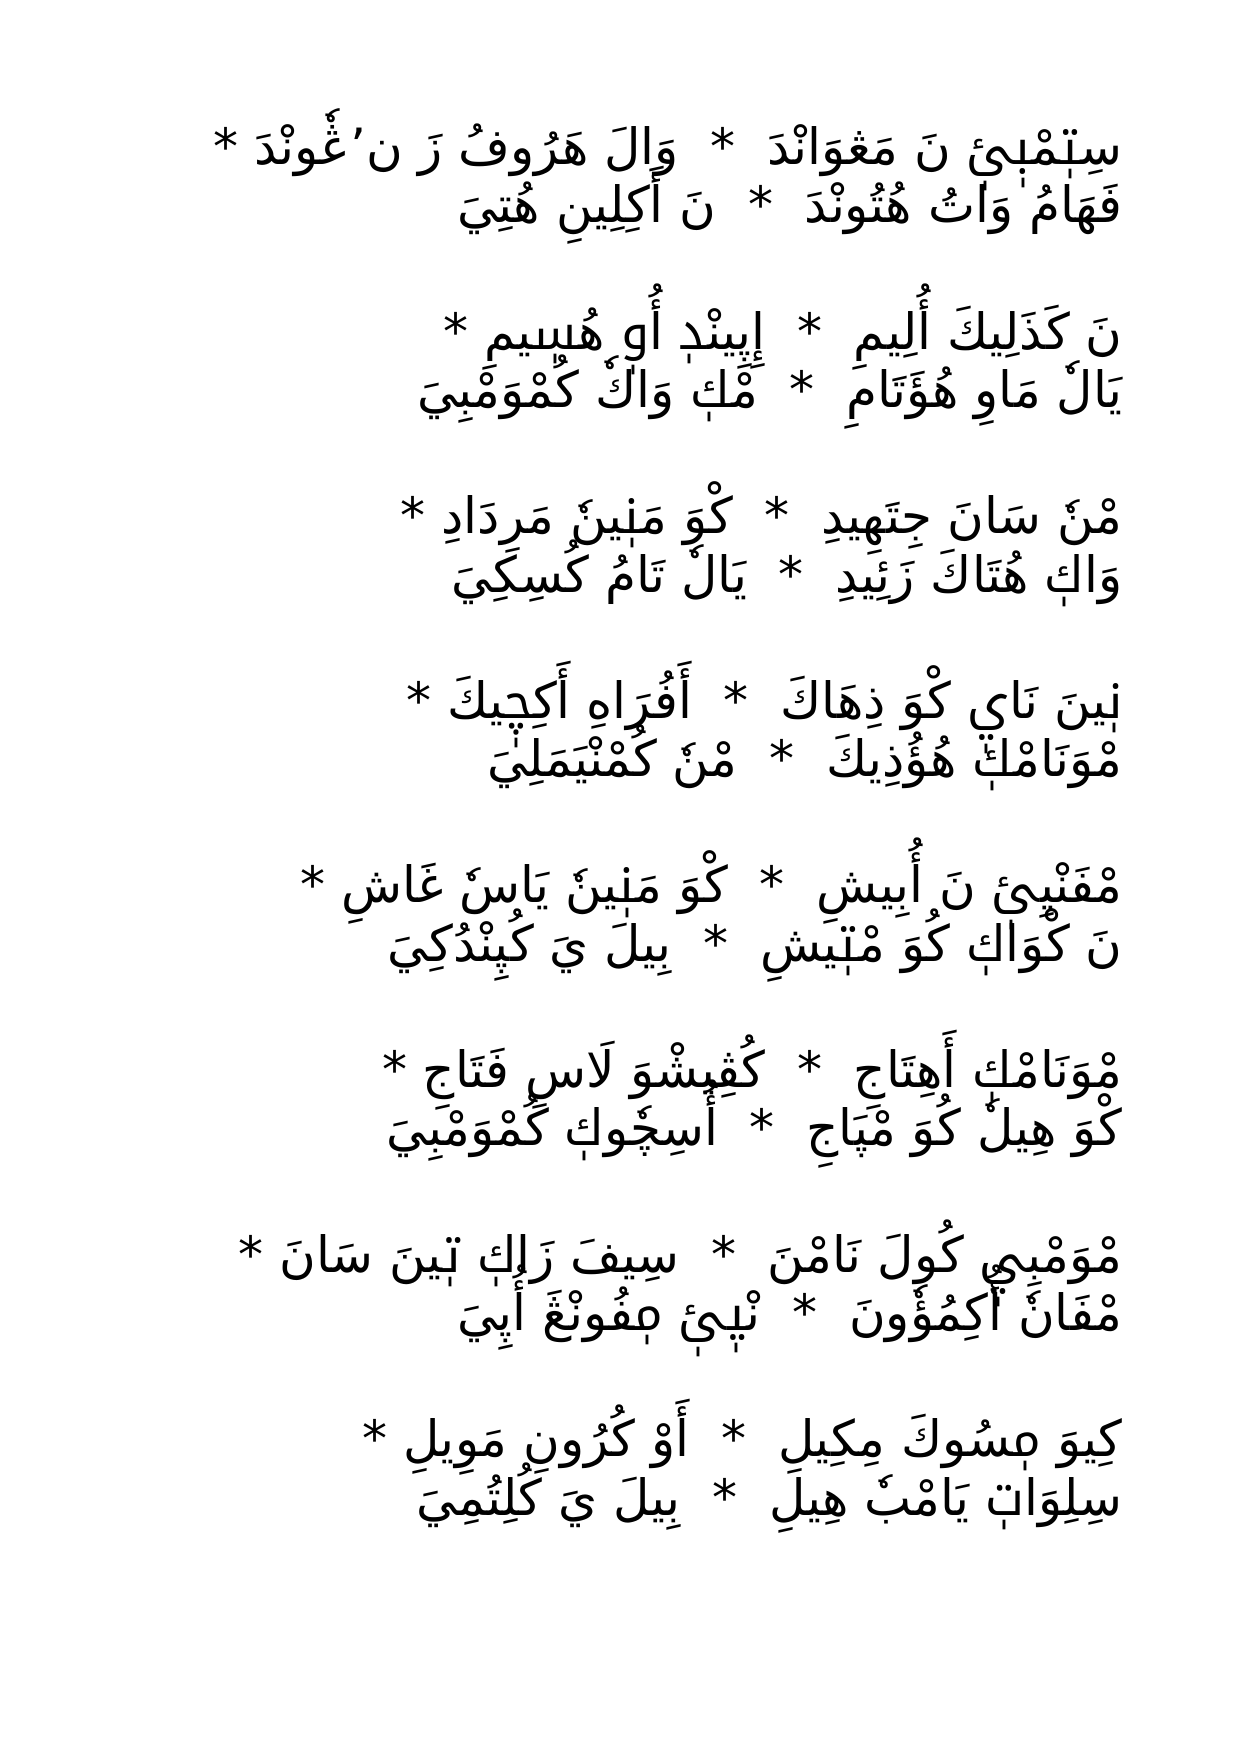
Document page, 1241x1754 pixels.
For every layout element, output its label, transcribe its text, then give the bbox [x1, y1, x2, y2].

text مْفَانٗ أُكِمُؤٗونَ * نْيٖئٖ مٖفُونْڠَ أُپِيَ [118, 1284, 1122, 1342]
text مْفَنْيِئٖ نَ أُبِيشِ * كْوَ مَنٖينٗ يَاسٗ غَاشِ * [118, 856, 1122, 915]
text كِيوَ مٖسُوكَ مِكِيلِ * أَوْ كُرُونِ مَوِيلِ * [118, 1410, 1122, 1468]
text نٖينَ نَايٖ كْوَ ذِهَاكَ * أَفُرَاهِ أَكِچٖيكَ * [118, 672, 1122, 730]
text نَ كَذَلِيكَ أُلِيمِ * إِپِينْدٖ أُوٖ هُسٖيمِ * [118, 303, 1122, 361]
text كْوَ هِيلٗ كُوَ مْپَاجِ * أُسِچٗوكٖ كُمْوَمْبِيَ [118, 1099, 1122, 1157]
text سِلِوَاتٖ يَامْبٗ هِيلِ * بِيلَ يَ كُلِتُمِيَ [118, 1468, 1122, 1527]
text فَهَامُ وَاتُ هُتُونْدَ * نَ أَكِلِينِ هُتِيَ [118, 176, 1122, 234]
text نَ كْوَاكٖ كُوَ مْتٖيشِ * بِيلَ يَ كُپِنْدُكِيَ [118, 915, 1122, 973]
text مْوَنَامْكٖ أَهِتَاجِ * كُڤِيشْوَ لَاسِ فَتَاجِ * [118, 1041, 1122, 1099]
text مْوَمْبِيٖ كُولَ نَامْنَ * سِيفَ زَاكٖ تٖينَ سَانَ * [118, 1226, 1122, 1284]
text يَالٗ مَاوِ هُؤَتَامِ * مْكٖ وَاكٗ كُمْوَمْبِيَ [118, 361, 1122, 419]
text سِتٖمْبٖئٖ نَ مَڠوَانْدَ * وَالَ هَرُوفُ زَ ن’ڠٗونْدَ * [118, 118, 1122, 176]
text مْوَنَامْكٖ هُؤُذِيكَ * مْنٗ كُمْنْيَمَلِيَ [118, 730, 1122, 788]
text وَاكٖ هُتَاكَ زَئِيدِ * يَالٗ تَامُ كُسِكِيَ [118, 546, 1122, 604]
text مْنٗ سَانَ جِتَهِيدِ * كْوَ مَنٖينٗ مَرِدَادِ * [118, 487, 1122, 546]
